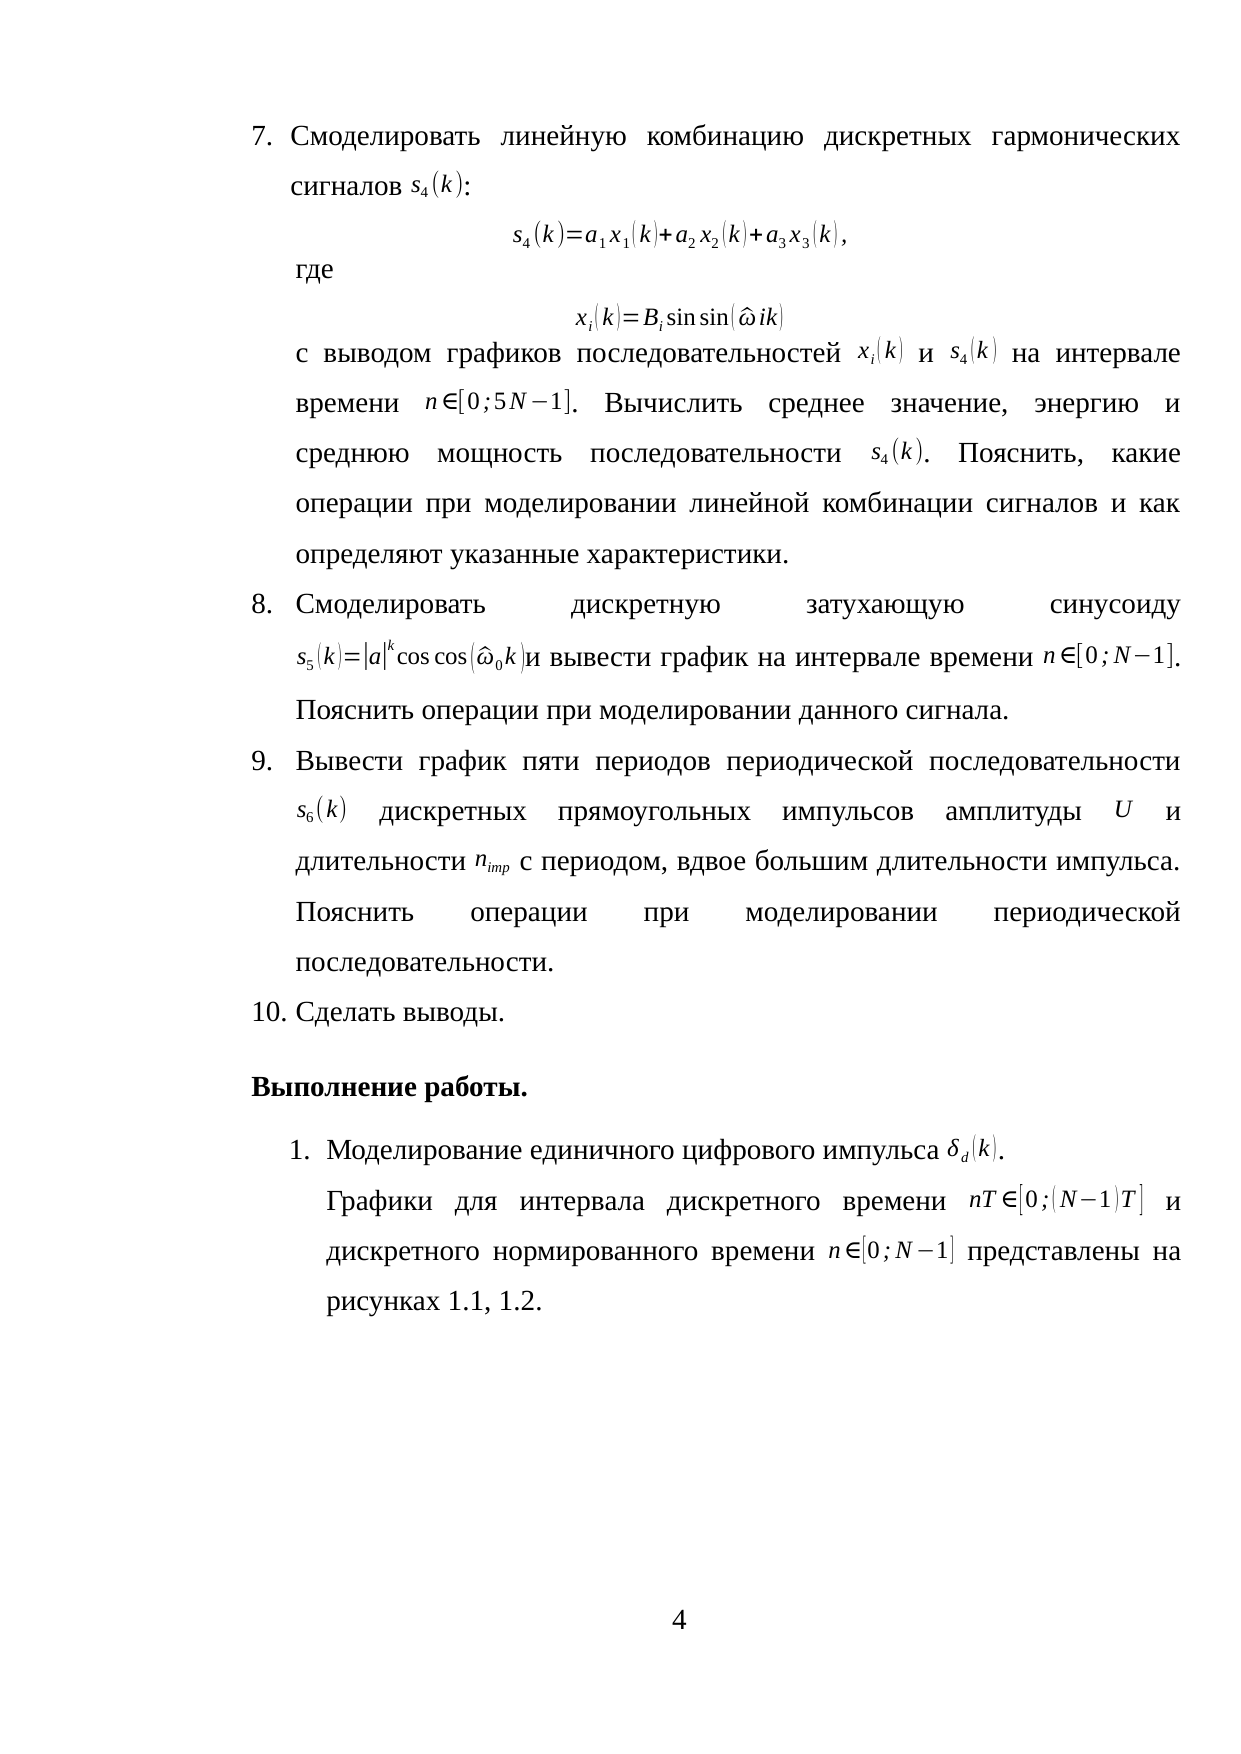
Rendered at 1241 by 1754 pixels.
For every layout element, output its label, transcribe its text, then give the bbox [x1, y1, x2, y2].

text с выводом графиков последовательностей и на интервале времени . Вычислить среднее значение, энергию и среднюю мощность последовательности . Пояснить, какие операции при моделировании линейной комбинации сигналов и как определяют указанные характеристики. [295, 335, 1181, 569]
list Графики для интервала дискретного времени и дискретного нормированного времени представлены на рисунках 1.1, 1.2. [288, 1183, 1181, 1317]
list Смоделировать дискретную затухающую синусоиду и вывести график на интервале времени . Пояснить операции при моделировании данного сигнала. [251, 586, 1181, 726]
subtitle Выполнение работы. [177, 1069, 1181, 1103]
list Вывести график пяти периодов периодической последовательности дискретных прямоугольных импульсов амплитуды и длительности с периодом, вдвое большим длительности импульса. Пояснить операции при моделировании периодической последовательности. [251, 743, 1181, 977]
list Смоделировать линейную комбинацию дискретных гармонических сигналов : [251, 118, 1181, 202]
list Сделать выводы. [251, 994, 1181, 1028]
list Моделирование единичного цифрового импульса . [288, 1132, 1181, 1166]
text где [295, 252, 1181, 285]
